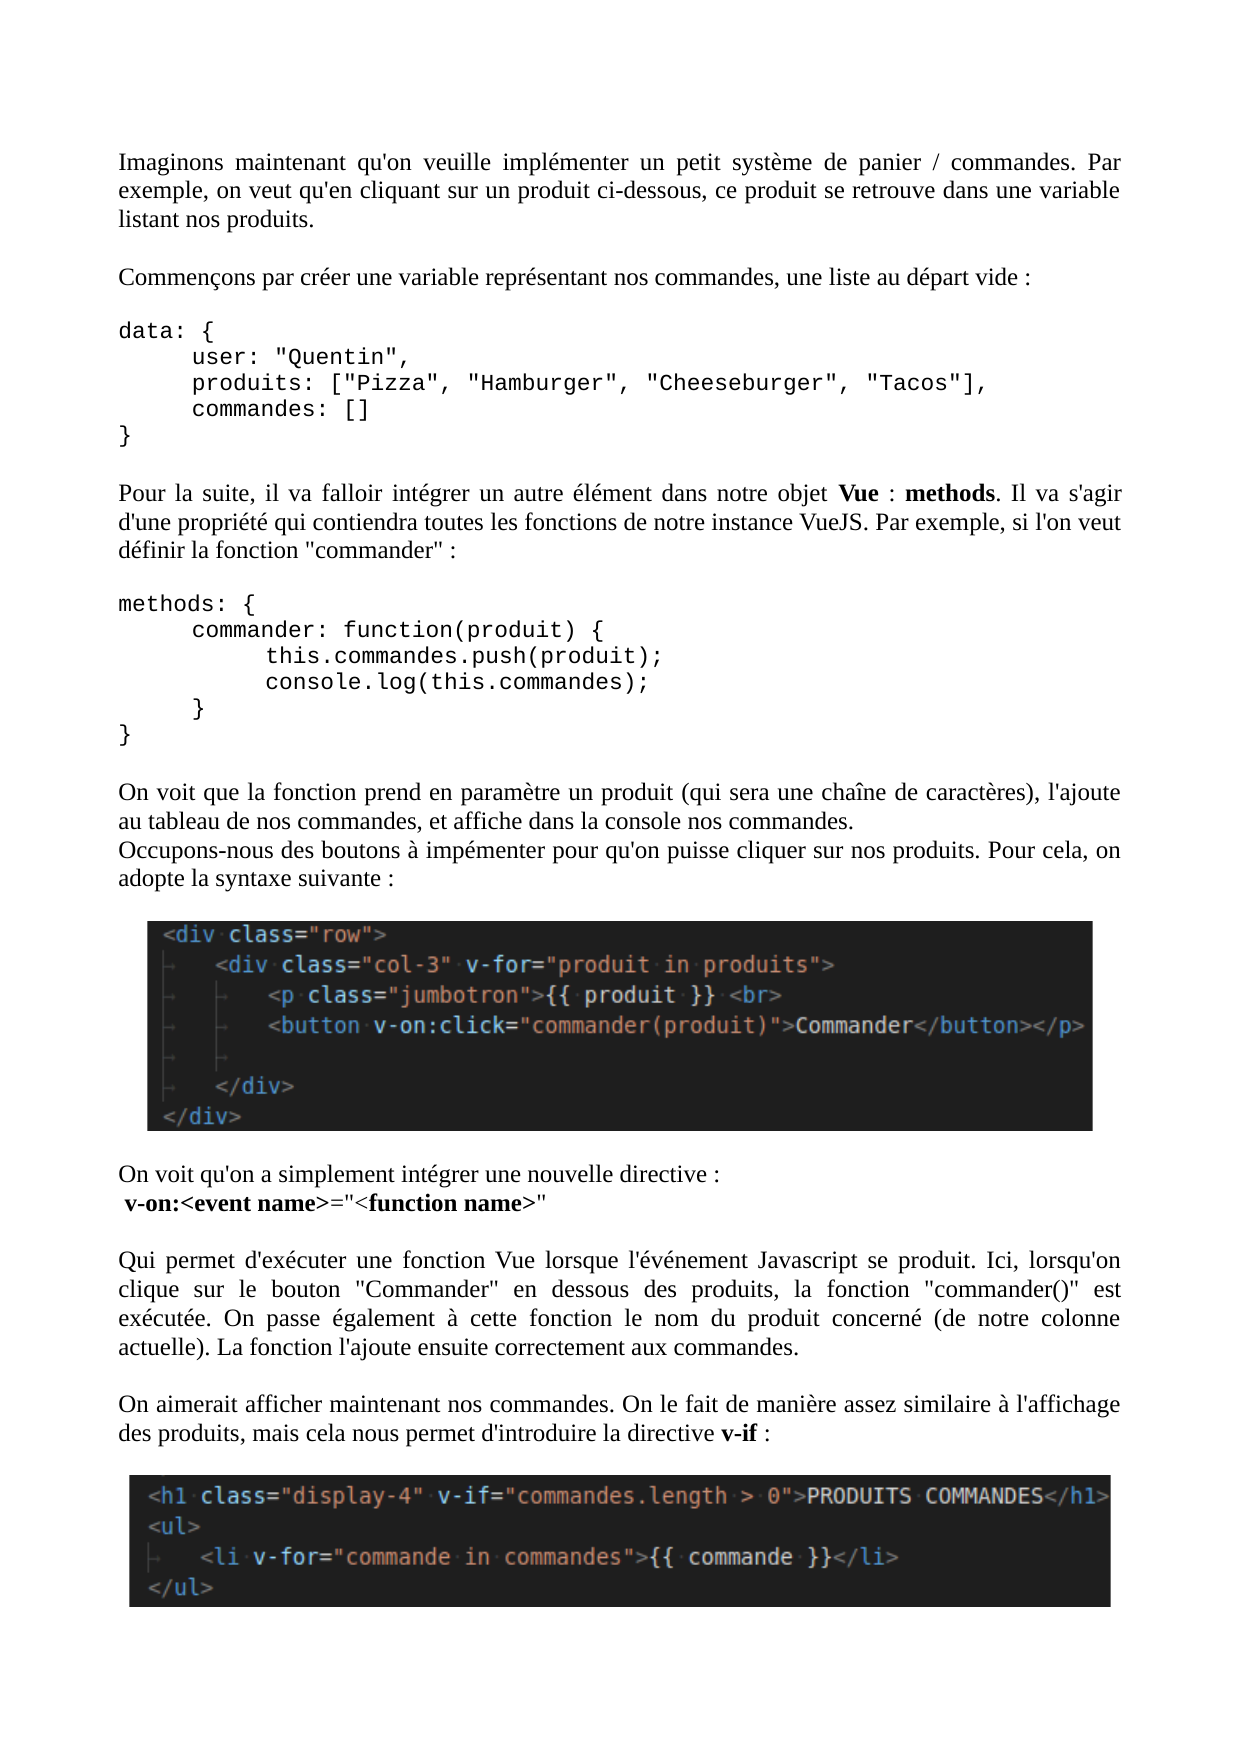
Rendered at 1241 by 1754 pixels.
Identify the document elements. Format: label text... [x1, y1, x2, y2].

text } [118, 722, 1122, 748]
text user: "Quentin", [118, 345, 1122, 371]
text On voit qu'on a simplement intégrer une nouvelle directive : [118, 1159, 1122, 1188]
text } [118, 423, 1122, 449]
text this.commandes.push(produit); [118, 645, 1122, 671]
text console.log(this.commandes); [118, 671, 1122, 697]
text commander: function(produit) { [118, 619, 1122, 645]
text Qui permet d'exécuter une fonction Vue lorsque l'événement Javascript se produit. Ici, lorsqu'on clique sur le bouton "Commander" en dessous des produits, la fonction "commander()" est exécutée. On passe également à cette fonction le nom du produit concerné (de notre colonne actuelle). La fonction l'ajoute ensuite correctement aux commandes. [118, 1245, 1122, 1360]
text v-on:<event name>="<function name>" [118, 1188, 1122, 1217]
text commandes: [] [118, 397, 1122, 423]
text Pour la suite, il va falloir intégrer un autre élément dans notre objet Vue : methods. Il va s'agir d'une propriété qui contiendra toutes les fonctions de notre instance VueJS. Par exemple, si l'on veut définir la fonction "commander" : [118, 478, 1122, 564]
text methods: { [118, 593, 1122, 619]
text } [118, 697, 1122, 722]
text data: { [118, 319, 1122, 345]
text Commençons par créer une variable représentant nos commandes, une liste au départ vide : [118, 262, 1122, 291]
text Imaginons maintenant qu'on veuille implémenter un petit système de panier / commandes. Par exemple, on veut qu'en cliquant sur un produit ci-dessous, ce produit se retrouve dans une variable listant nos produits. [118, 147, 1122, 233]
text On voit que la fonction prend en paramètre un produit (qui sera une chaîne de caractères), l'ajoute au tableau de nos commandes, et affiche dans la console nos commandes. [118, 777, 1122, 835]
text On aimerait afficher maintenant nos commandes. On le fait de manière assez similaire à l'affichage des produits, mais cela nous permet d'introduire la directive v-if : [118, 1389, 1122, 1447]
text produits: ["Pizza", "Hamburger", "Cheeseburger", "Tacos"], [118, 371, 1122, 397]
text Occupons-nous des boutons à impémenter pour qu'on puisse cliquer sur nos produits. Pour cela, on adopte la syntaxe suivante : [118, 835, 1122, 892]
